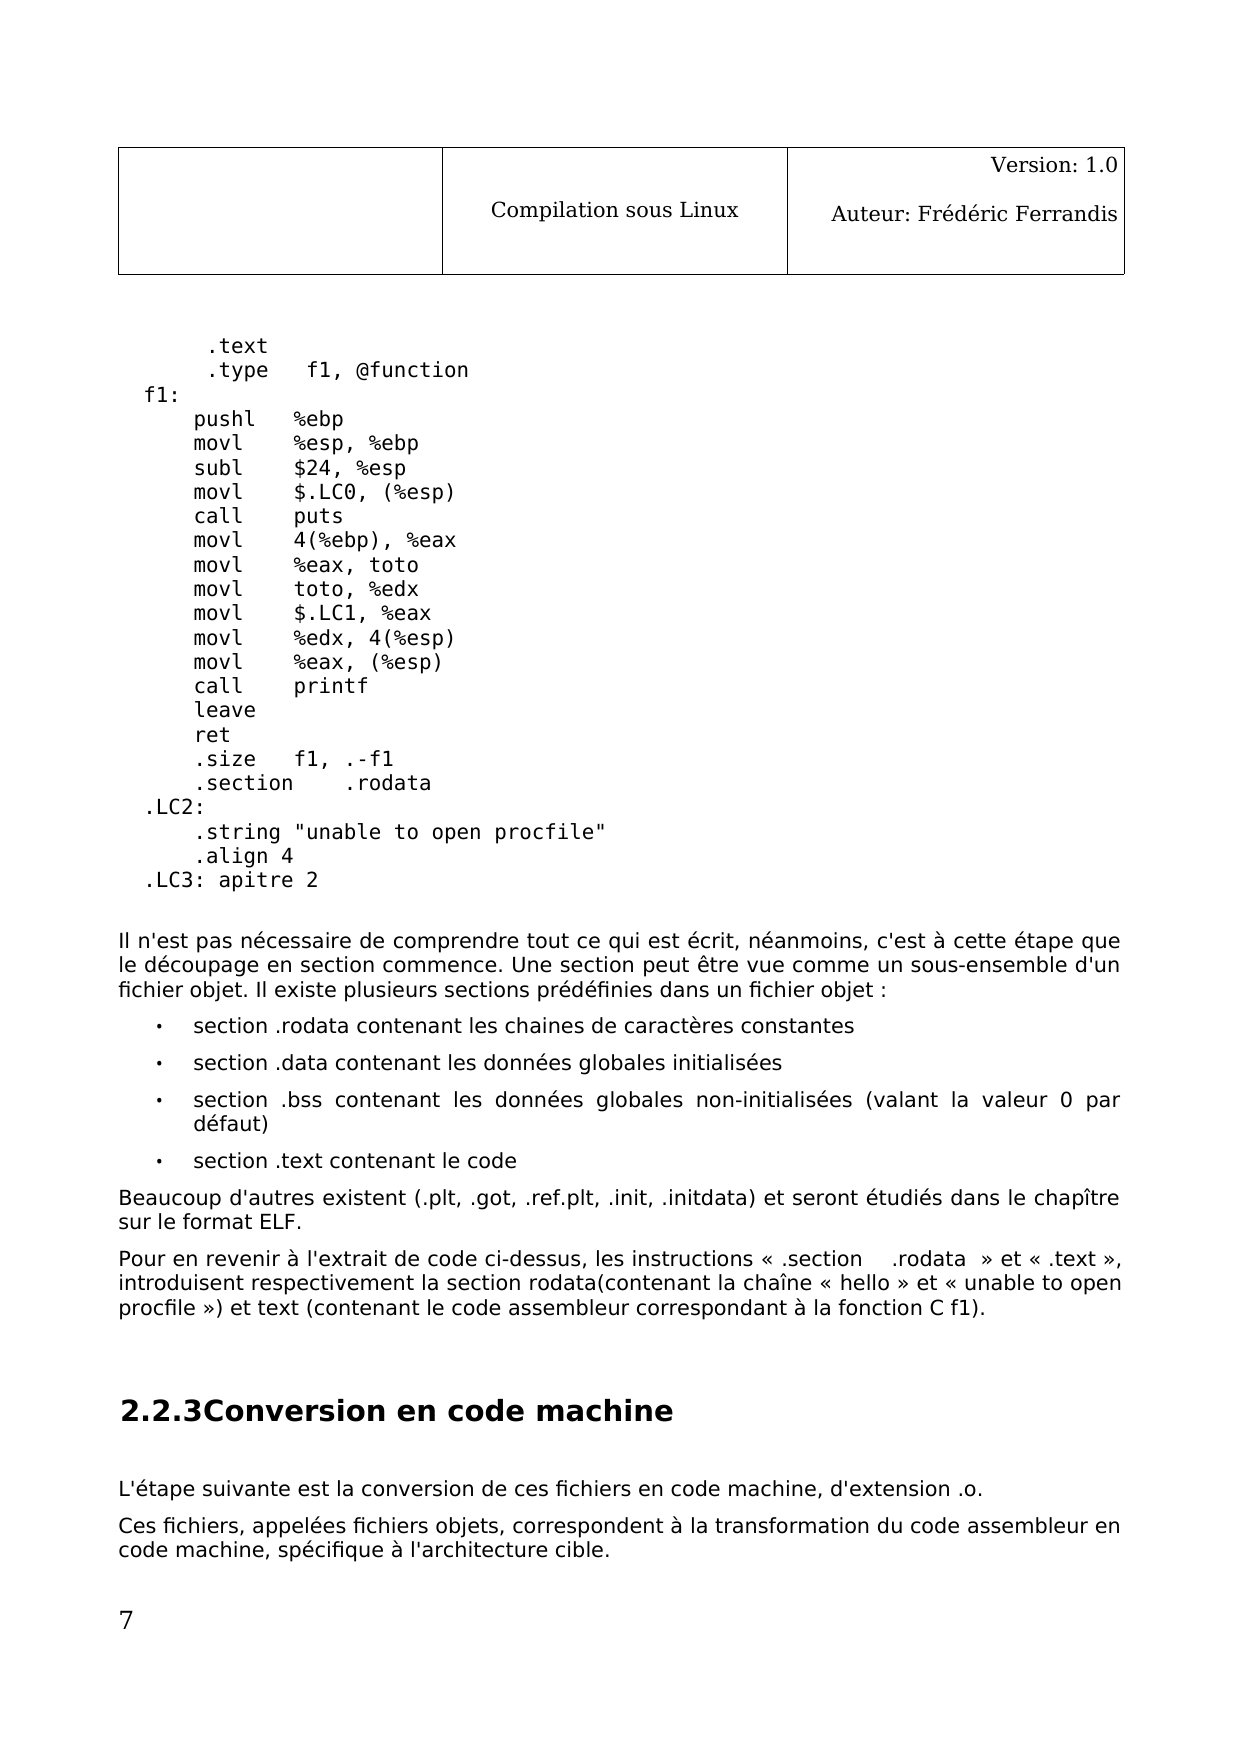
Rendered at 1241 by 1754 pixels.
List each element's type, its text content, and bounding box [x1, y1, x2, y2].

text movl %edx, 4(%esp) [118, 626, 1122, 650]
text movl %esp, %ebp [118, 431, 1122, 456]
list section .text contenant le code [156, 1149, 1122, 1173]
text .LC3: apitre 2 [118, 868, 1122, 892]
list section .bss contenant les données globales non-initialisées (valant la valeur 0 par défaut) [156, 1088, 1122, 1137]
text f1: [118, 383, 1122, 407]
text Il n'est pas nécessaire de comprendre tout ce qui est écrit, néanmoins, c'est à cette étape que le découpage en section commence. Une section peut être vue comme un sous-ensemble d'un fichier objet. Il existe plusieurs sections prédéfinies dans un fichier objet : [118, 929, 1122, 1002]
text .LC2: [118, 795, 1122, 820]
text call puts [118, 504, 1122, 528]
text Beaucoup d'autres existent (.plt, .got, .ref.plt, .init, .initdata) et seront étudiés dans le chapître sur le format ELF. [118, 1186, 1122, 1234]
text .text [118, 334, 1122, 358]
subtitle Conversion en code machine [118, 1394, 1122, 1428]
text movl %eax, (%esp) [118, 650, 1122, 674]
text subl $24, %esp [118, 456, 1122, 480]
text .align 4 [118, 844, 1122, 868]
list section .rodata contenant les chaines de caractères constantes [156, 1014, 1122, 1039]
text leave [118, 698, 1122, 723]
text ret [118, 723, 1122, 747]
text movl $.LC1, %eax [118, 601, 1122, 626]
text Pour en revenir à l'extrait de code ci-dessus, les instructions « .section .rodata » et « .text », introduisent respectivement la section rodata(contenant la chaîne « hello » et « unable to open procfile ») et text (contenant le code assembleur correspondant à la fonction C f1). [118, 1247, 1122, 1320]
text call printf [118, 674, 1122, 698]
text movl $.LC0, (%esp) [118, 480, 1122, 504]
text .section .rodata [118, 771, 1122, 795]
text movl 4(%ebp), %eax [118, 528, 1122, 553]
text L'étape suivante est la conversion de ces fichiers en code machine, d'extension .o. [118, 1477, 1122, 1502]
text .size f1, .-f1 [118, 747, 1122, 771]
text movl %eax, toto [118, 553, 1122, 577]
text Ces fichiers, appelées fichiers objets, correspondent à la transformation du code assembleur en code machine, spécifique à l'architecture cible. [118, 1514, 1122, 1563]
list section .data contenant les données globales initialisées [156, 1051, 1122, 1076]
text .type f1, @function [118, 358, 1122, 383]
text .string "unable to open procfile" [118, 820, 1122, 844]
text movl toto, %edx [118, 577, 1122, 601]
text pushl %ebp [118, 407, 1122, 431]
